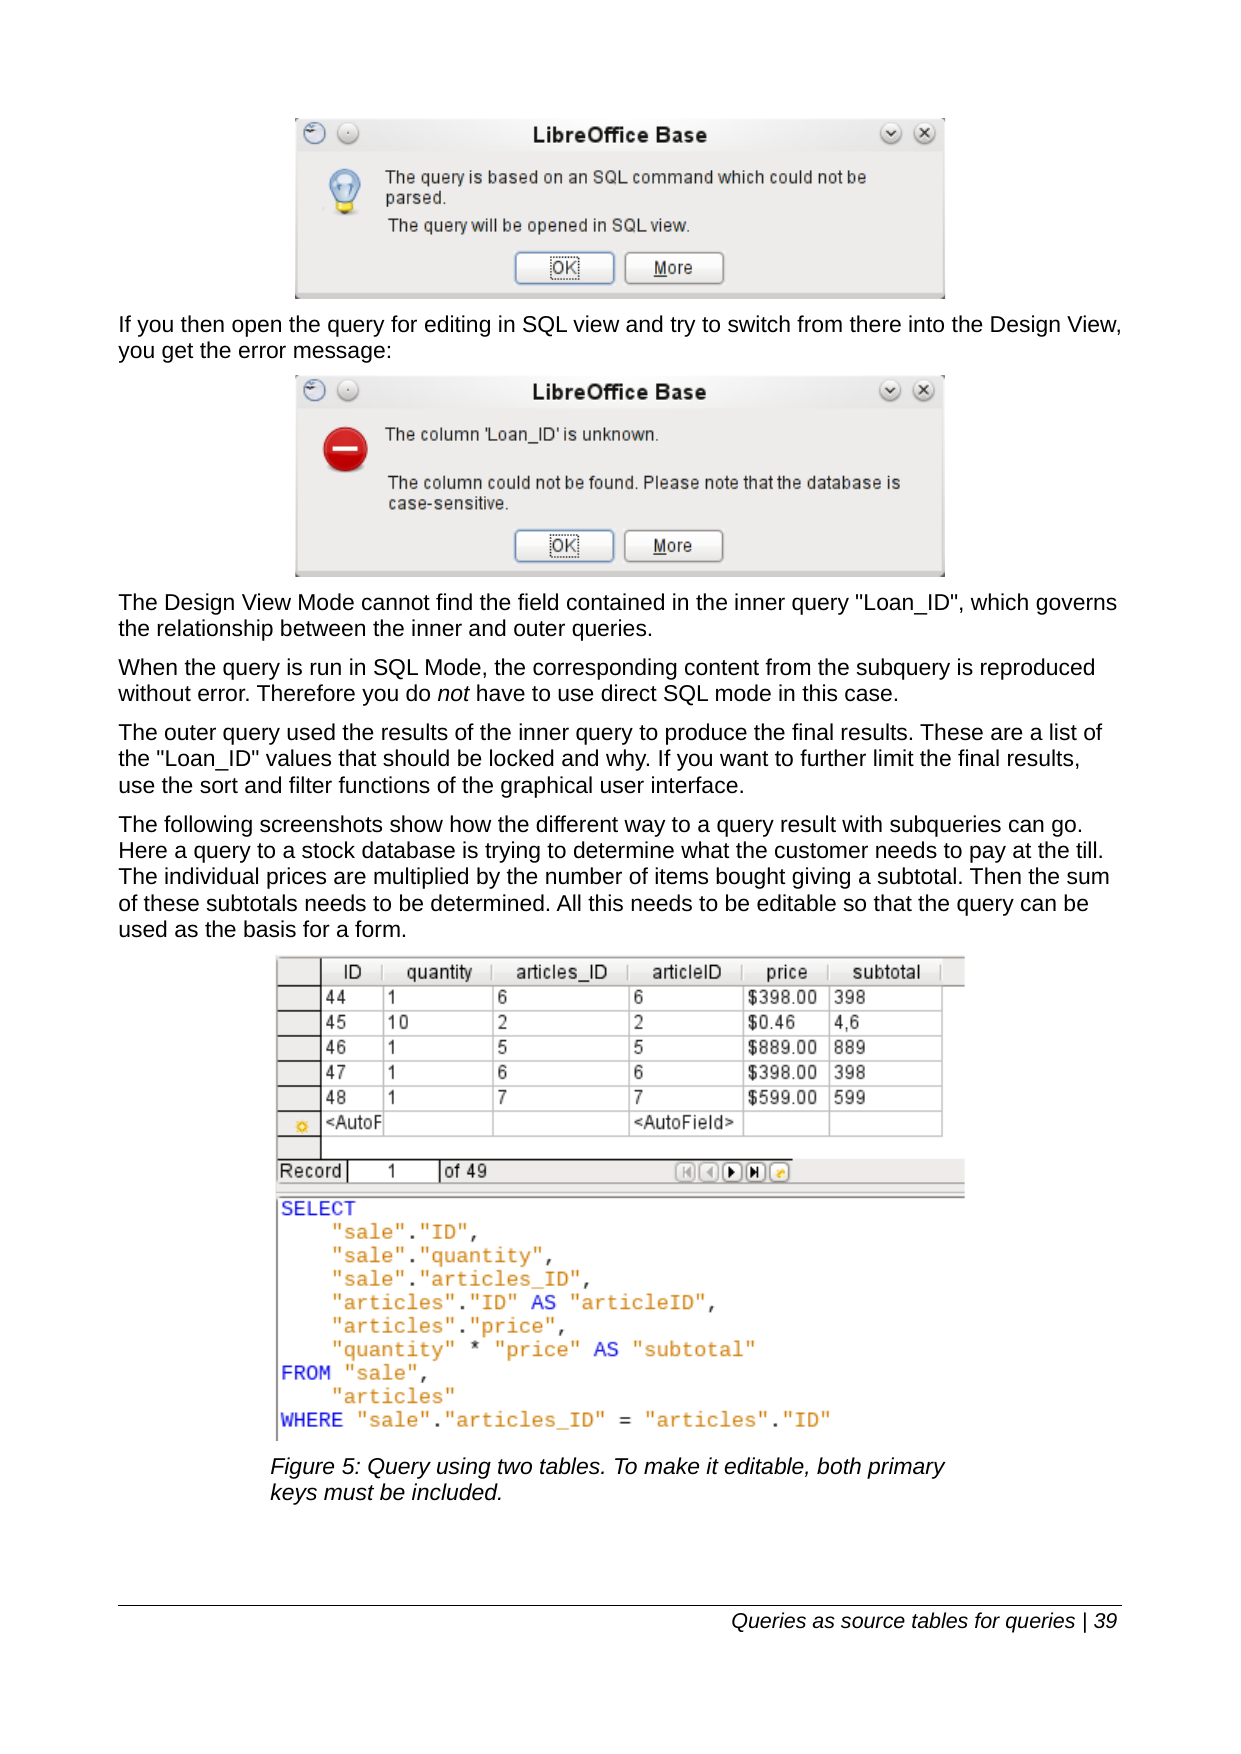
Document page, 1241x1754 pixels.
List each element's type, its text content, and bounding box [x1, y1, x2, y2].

text If you then open the query for editing in SQL view and try to switch from there into the Design View, you get the error message: [118, 311, 1122, 363]
picture [295, 375, 945, 577]
text The following screenshots show how the different way to a query result with subqueries can go. Here a query to a stock database is trying to determine what the customer needs to pay at the till. The individual prices are multiplied by the number of items bought giving a subtotal. Then the sum of these subtotals needs to be determined. All this needs to be editable so that the query can be used as the basis for a form. [118, 811, 1122, 942]
text When the query is run in SQL Mode, the corresponding content from the subquery is reproduced without error. Therefore you do not have to use direct SQL mode in this case. [118, 654, 1122, 707]
text Figure 5: Query using two tables. To make it editable, both primary keys must be included. [270, 955, 970, 1505]
picture [295, 118, 946, 299]
text The Design View Mode cannot find the field contained in the inner query "Loan_ID", which governs the relationship between the inner and outer queries. [118, 589, 1122, 641]
text The outer query used the results of the inner query to produce the final results. These are a list of the "Loan_ID" values that should be locked and why. If you want to further limit the final results, use the sort and filter functions of the graphical user interface. [118, 719, 1122, 798]
picture [275, 955, 965, 1441]
